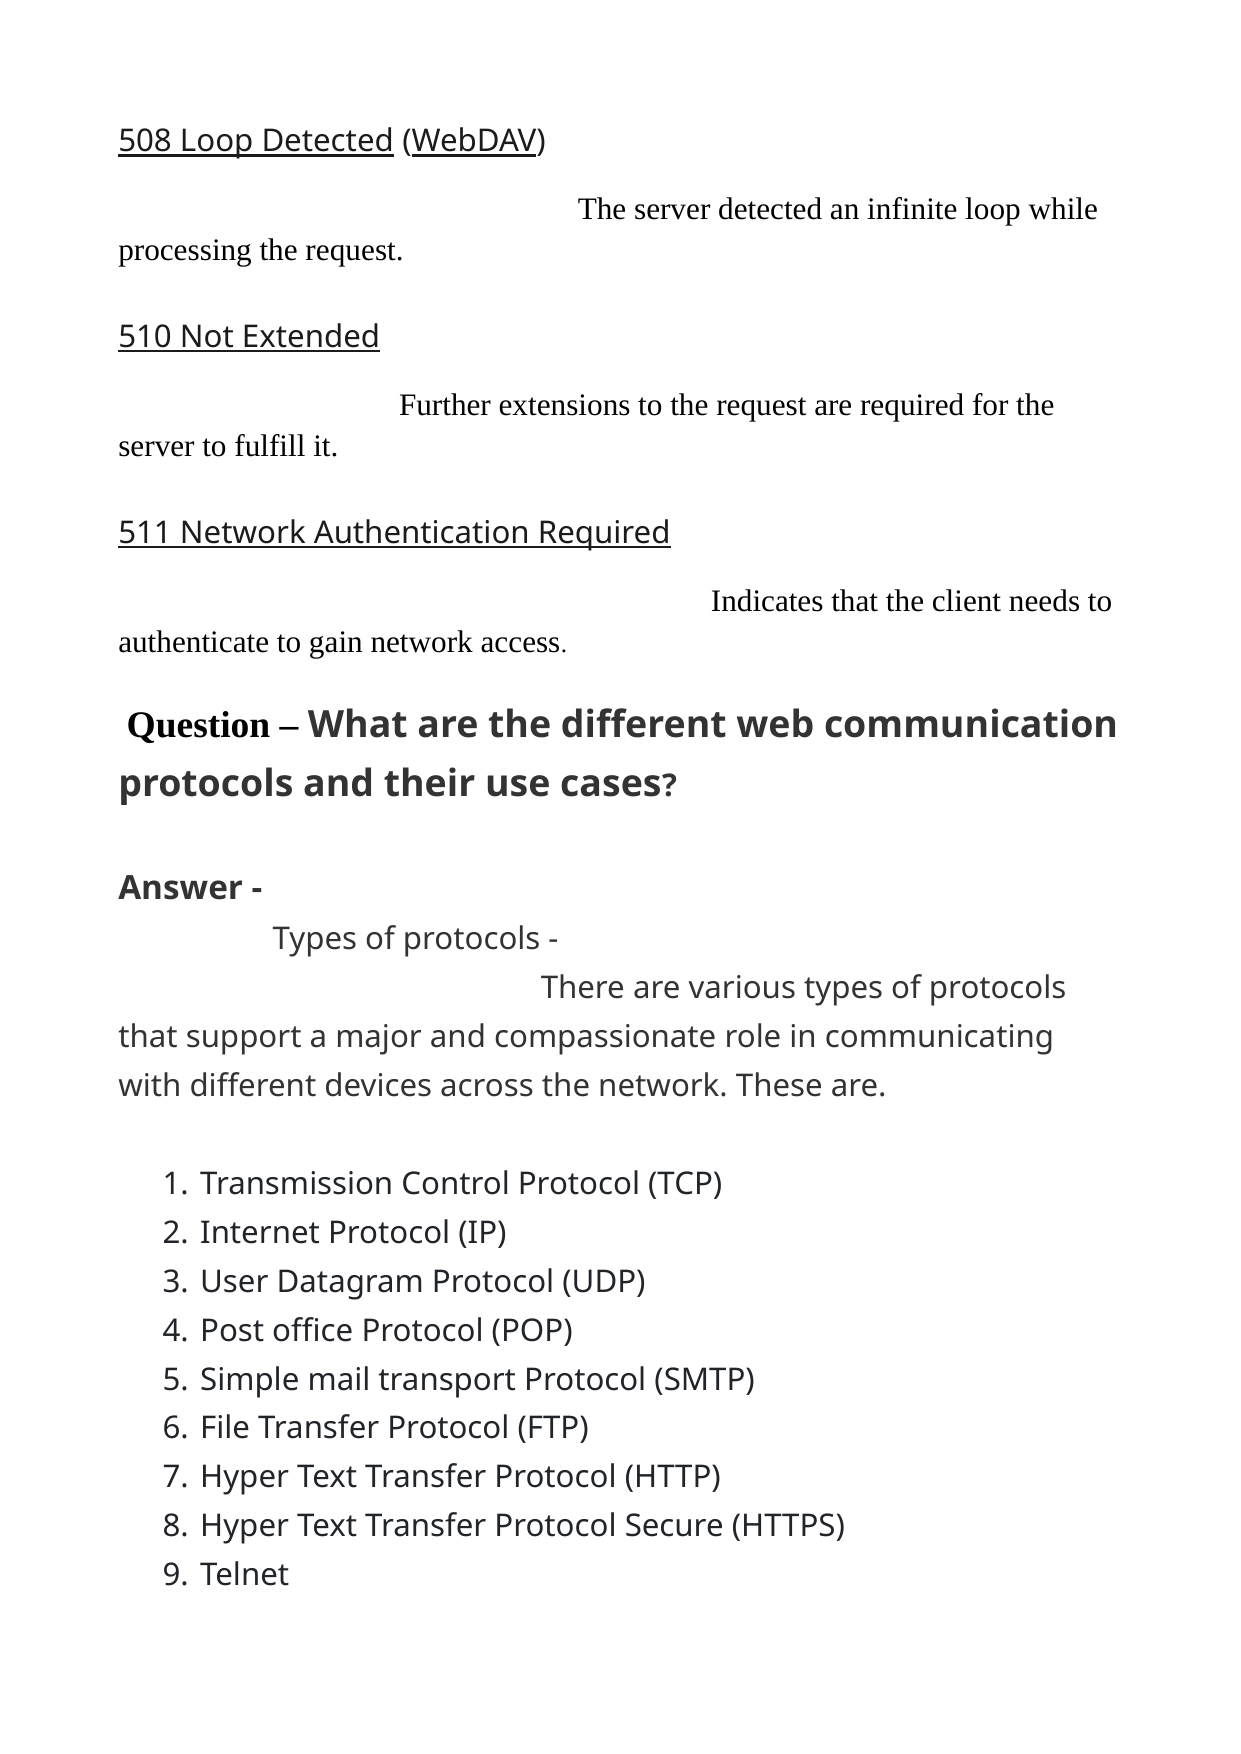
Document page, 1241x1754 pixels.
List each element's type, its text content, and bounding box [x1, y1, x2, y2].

text Types of protocols - [118, 916, 1122, 958]
subtitle 510 Not Extended [118, 314, 1122, 357]
list Transmission Control Protocol (TCP) [162, 1161, 1122, 1203]
list Post office Protocol (POP) [162, 1307, 1122, 1350]
list Internet Protocol (IP) [162, 1209, 1122, 1252]
list Hyper Text Transfer Protocol Secure (HTTPS) [162, 1503, 1122, 1546]
text Answer - [118, 864, 1122, 909]
text There are various types of protocols that support a major and compassionate role in communicating with different devices across the network. These are. [118, 965, 1122, 1105]
list User Datagram Protocol (UDP) [162, 1258, 1122, 1301]
list Telnet [162, 1552, 1122, 1595]
list Simple mail transport Protocol (SMTP) [162, 1356, 1122, 1399]
text Indicates that the client needs to authenticate to gain network access. [118, 582, 1122, 659]
text Further extensions to the request are required for the server to fulfill it. [118, 386, 1122, 463]
text Question – What are the different web communication protocols and their use cases? [118, 697, 1122, 807]
text The server detected an infinite loop while processing the request. [118, 190, 1122, 267]
list Hyper Text Transfer Protocol (HTTP) [162, 1454, 1122, 1497]
subtitle 508 Loop Detected (WebDAV) [118, 118, 1122, 161]
subtitle 511 Network Authentication Required [118, 510, 1122, 552]
list File Transfer Protocol (FTP) [162, 1405, 1122, 1448]
